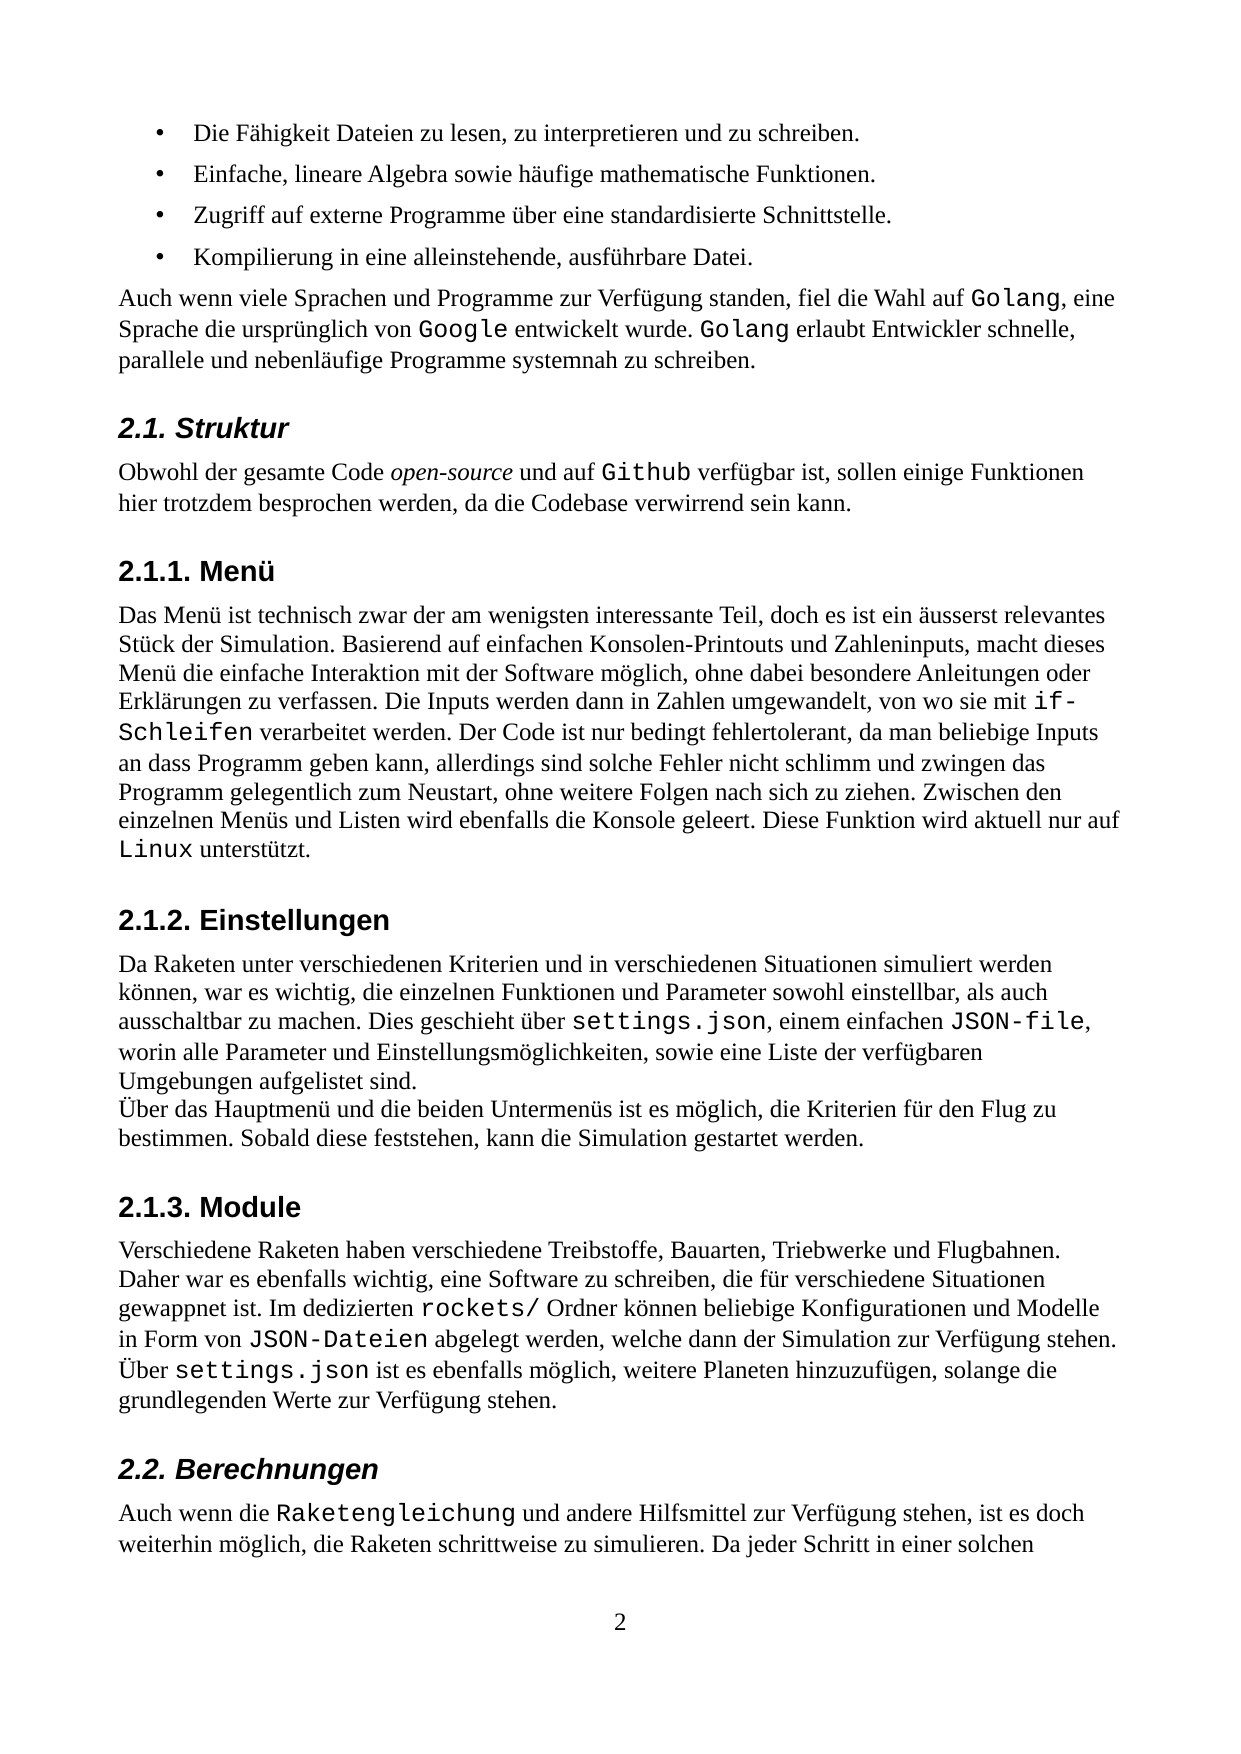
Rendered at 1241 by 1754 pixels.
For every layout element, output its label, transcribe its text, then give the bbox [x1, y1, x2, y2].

list Zugriff auf externe Programme über eine standardisierte Schnittstelle. [156, 201, 1122, 229]
text Obwohl der gesamte Code open-source und auf Github verfügbar ist, sollen einige Funktionen hier trotzdem besprochen werden, da die Codebase verwirrend sein kann. [118, 457, 1122, 517]
list Die Fähigkeit Dateien zu lesen, zu interpretieren und zu schreiben. [156, 118, 1122, 147]
text Auch wenn die Raketengleichung und andere Hilfsmittel zur Verfügung stehen, ist es doch weiterhin möglich, die Raketen schrittweise zu simulieren. Da jeder Schritt in einer solchen [118, 1498, 1122, 1557]
list Einfache, lineare Algebra sowie häufige mathematische Funktionen. [156, 159, 1122, 188]
text Das Menü ist technisch zwar der am wenigsten interessante Teil, doch es ist ein äusserst relevantes Stück der Simulation. Basierend auf einfachen Konsolen-Printouts und Zahleninputs, macht dieses Menü die einfache Interaktion mit der Software möglich, ohne dabei besondere Anleitungen oder Erklärungen zu verfassen. Die Inputs werden dann in Zahlen umgewandelt, von wo sie mit if-Schleifen verarbeitet werden. Der Code ist nur bedingt fehlertolerant, da man beliebige Inputs an dass Programm geben kann, allerdings sind solche Fehler nicht schlimm und zwingen das Programm gelegentlich zum Neustart, ohne weitere Folgen nach sich zu ziehen. Zwischen den einzelnen Menüs und Listen wird ebenfalls die Konsole geleert. Diese Funktion wird aktuell nur auf Linux unterstützt. [118, 600, 1122, 865]
text Auch wenn viele Sprachen und Programme zur Verfügung standen, fiel die Wahl auf Golang, eine Sprache die ursprünglich von Google entwickelt wurde. Golang erlaubt Entwickler schnelle, parallele und nebenläufige Programme systemnah zu schreiben. [118, 283, 1122, 373]
text Verschiedene Raketen haben verschiedene Treibstoffe, Bauarten, Triebwerke und Flugbahnen. Daher war es ebenfalls wichtig, eine Software zu schreiben, die für verschiedene Situationen gewappnet ist. Im dedizierten rockets/ Ordner können beliebige Konfigurationen und Modelle in Form von JSON-Dateien abgelegt werden, welche dann der Simulation zur Verfügung stehen. Über settings.json ist es ebenfalls möglich, weitere Planeten hinzuzufügen, solange die grundlegenden Werte zur Verfügung stehen. [118, 1236, 1122, 1414]
list Kompilierung in eine alleinstehende, ausführbare Datei. [156, 242, 1122, 271]
subtitle Berechnungen [118, 1452, 1122, 1485]
subtitle Menü [118, 554, 1122, 588]
text Da Raketen unter verschiedenen Kriterien und in verschiedenen Situationen simuliert werden können, war es wichtig, die einzelnen Funktionen und Parameter sowohl einstellbar, als auch ausschaltbar zu machen. Dies geschieht über settings.json, einem einfachen JSON-file, worin alle Parameter und Einstellungsmöglichkeiten, sowie eine Liste der verfügbaren Umgebungen aufgelistet sind. Über das Hauptmenü und die beiden Untermenüs ist es möglich, die Kriterien für den Flug zu bestimmen. Sobald diese feststehen, kann die Simulation gestartet werden. [118, 949, 1122, 1152]
subtitle Module [118, 1189, 1122, 1223]
subtitle Einstellungen [118, 903, 1122, 936]
subtitle Struktur [118, 411, 1122, 444]
